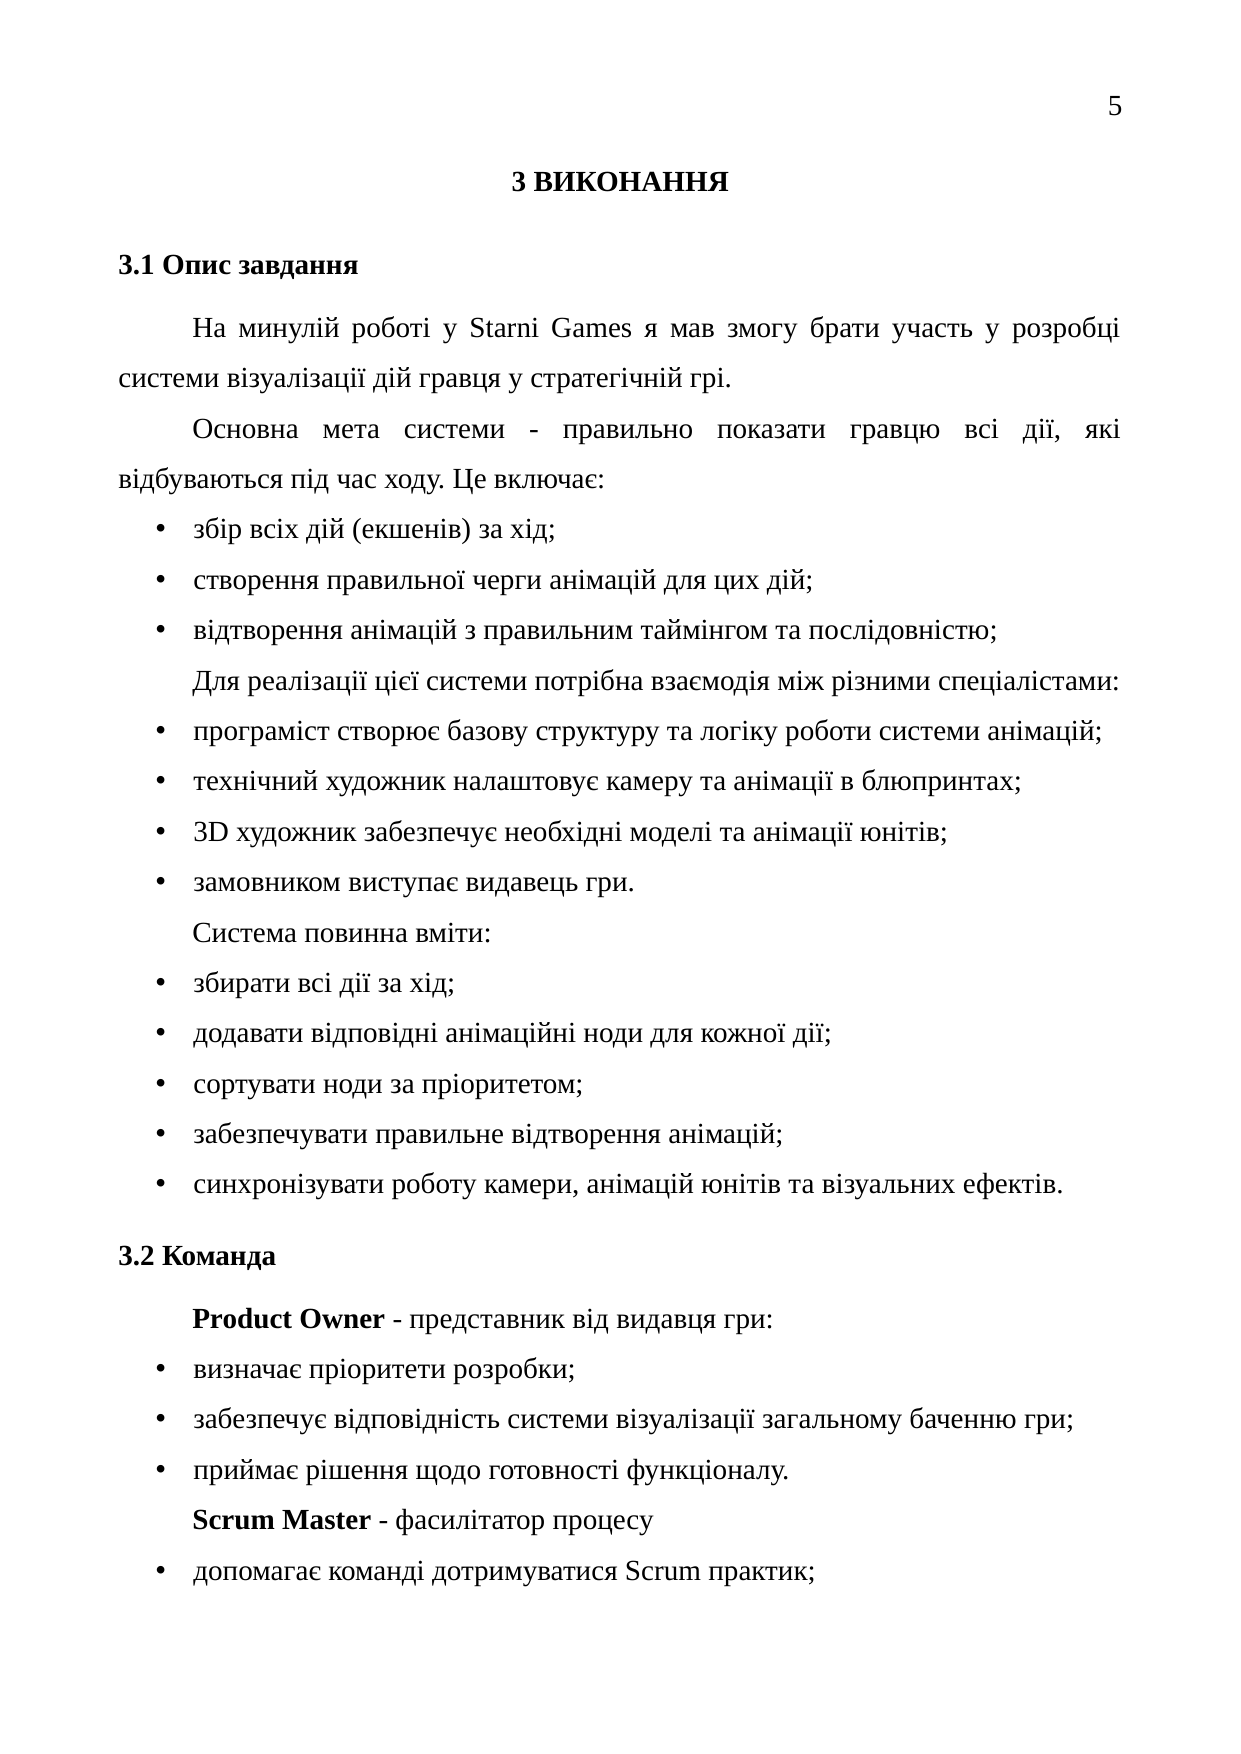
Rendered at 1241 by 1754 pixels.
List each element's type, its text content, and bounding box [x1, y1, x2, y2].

text Для реалізації цієї системи потрібна взаємодія між різними спеціалістами: [118, 663, 1122, 696]
subtitle Виконання [118, 164, 1122, 197]
list сортувати ноди за пріоритетом; [156, 1066, 1122, 1099]
text Основна мета системи - правильно показати гравцю всі дії, які відбуваються під час ходу. Це включає: [118, 411, 1122, 495]
list відтворення анімацій з правильним таймінгом та послідовністю; [156, 612, 1122, 646]
list створення правильної черги анімацій для цих дій; [156, 562, 1122, 596]
list програміст створює базову структуру та логіку роботи системи анімацій; [156, 713, 1122, 747]
list збір всіх дій (екшенів) за хід; [156, 511, 1122, 545]
subtitle Команда [118, 1238, 1122, 1271]
list допомагає команді дотримуватися Scrum практик; [156, 1553, 1122, 1586]
text Scrum Master - фасилітатор процесу [118, 1502, 1122, 1536]
list замовником виступає видавець гри. [156, 864, 1122, 898]
list синхронізувати роботу камери, анімацій юнітів та візуальних ефектів. [156, 1167, 1122, 1200]
text Система повинна вміти: [118, 915, 1122, 948]
list визначає пріоритети розробки; [156, 1351, 1122, 1385]
text Product Owner - представник від видавця гри: [118, 1301, 1122, 1334]
list 3D художник забезпечує необхідні моделі та анімації юнітів; [156, 814, 1122, 847]
list технічний художник налаштовує камеру та анімації в блюпринтах; [156, 763, 1122, 797]
subtitle Опис завдання [118, 247, 1122, 281]
list приймає рішення щодо готовності функціоналу. [156, 1452, 1122, 1486]
list забезпечувати правильне відтворення анімацій; [156, 1116, 1122, 1150]
text На минулій роботі у Starni Games я мав змогу брати участь у розробці системи візуалізації дій гравця у стратегічній грі. [118, 310, 1122, 394]
list збирати всі дії за хід; [156, 965, 1122, 999]
list додавати відповідні анімаційні ноди для кожної дії; [156, 1015, 1122, 1049]
list забезпечує відповідність системи візуалізації загальному баченню гри; [156, 1401, 1122, 1435]
